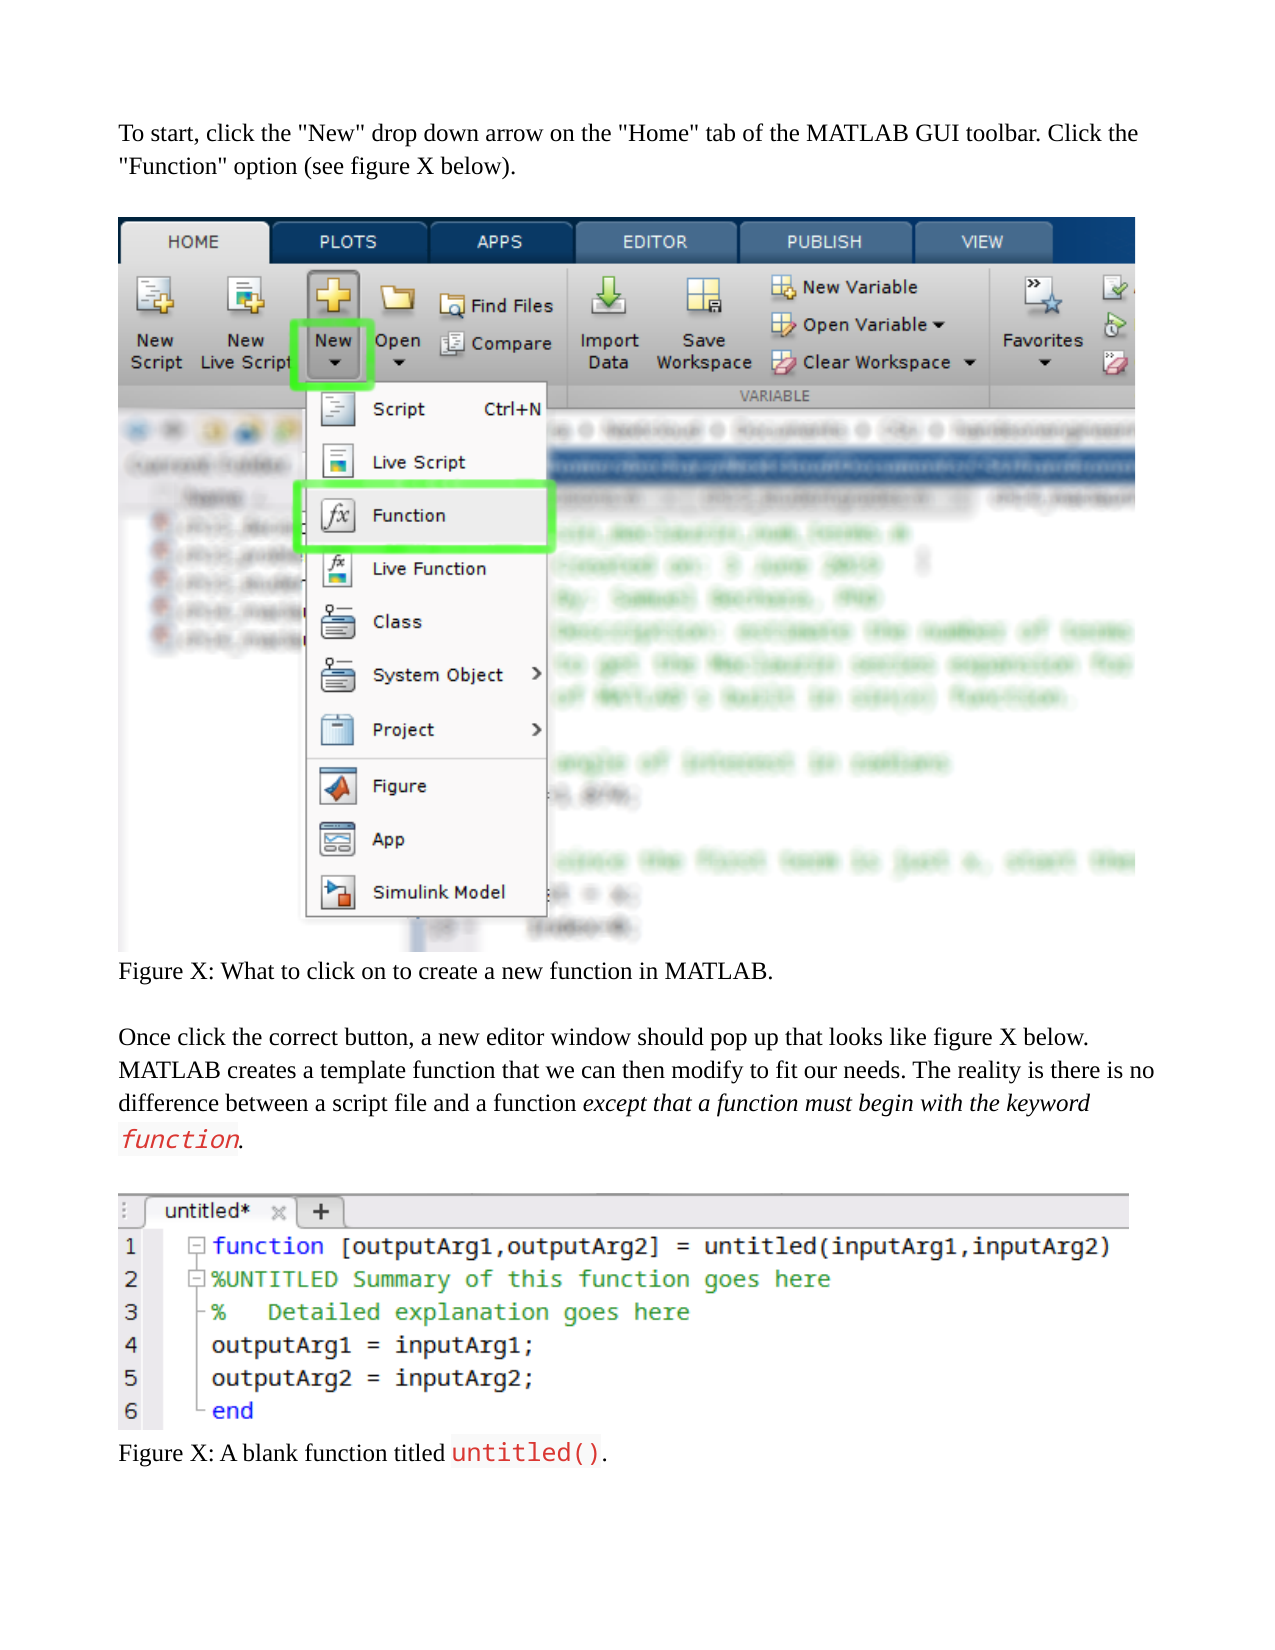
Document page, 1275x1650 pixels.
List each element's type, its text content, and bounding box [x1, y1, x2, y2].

text To start, click the "New" drop down arrow on the "Home" tab of the MATLAB GUI toolbar. Click the "Function" option (see figure X below). [118, 118, 1157, 180]
text Once click the correct button, a new editor window should pop up that looks like figure X below. MATLAB creates a template function that we can then modify to fit our needs. The reality is there is no difference between a script file and a function except that a function must begin with the keyword function. [118, 1022, 1157, 1156]
text Figure X: A blank function titled untitled(). [118, 1434, 1157, 1468]
picture [118, 217, 1136, 952]
text Figure X: What to click on to create a new function in MATLAB. [118, 956, 1157, 984]
picture [118, 1193, 1129, 1430]
